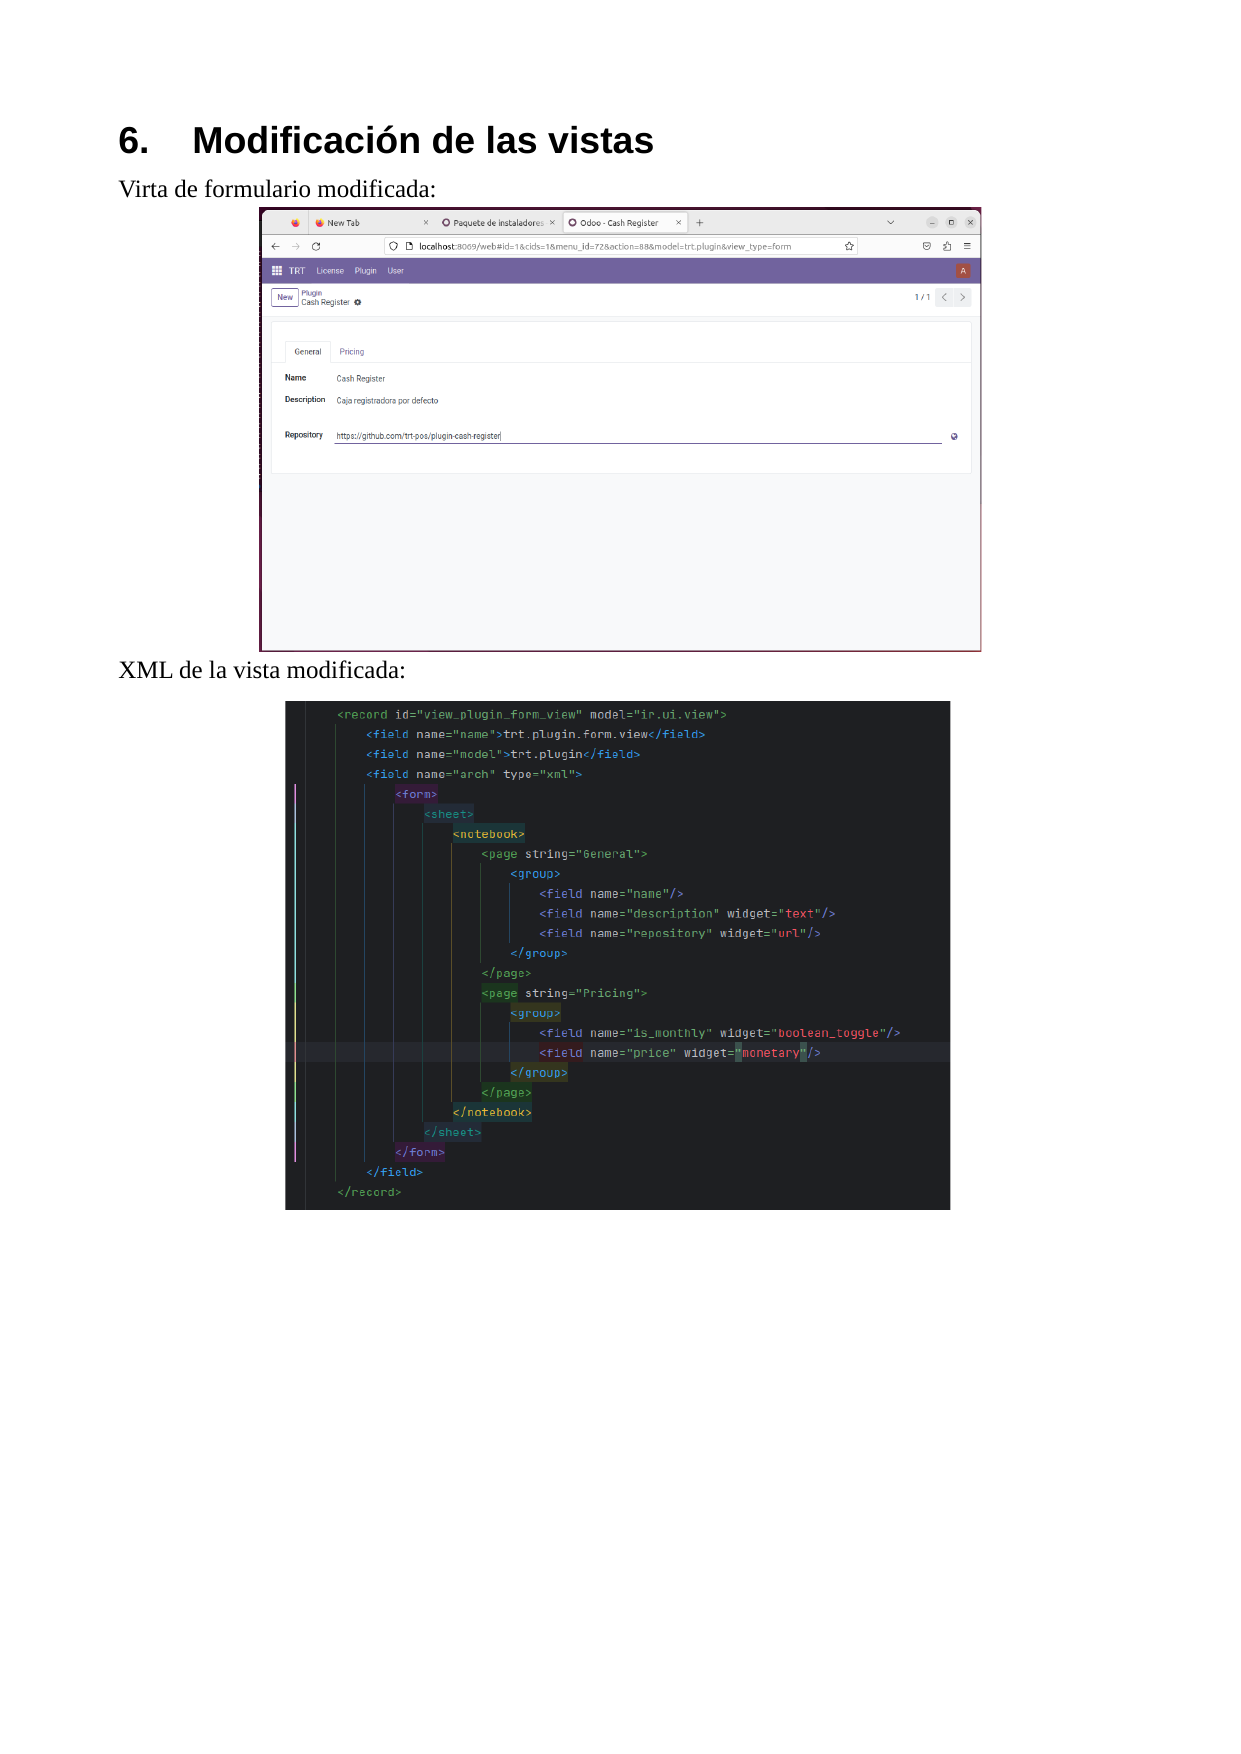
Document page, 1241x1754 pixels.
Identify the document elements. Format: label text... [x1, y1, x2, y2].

text Virta de formulario modificada: [118, 174, 1122, 202]
text XML de la vista modificada: [118, 221, 1122, 684]
picture [259, 207, 982, 652]
picture [285, 701, 951, 1210]
subtitle Modificación de las vistas [118, 118, 1122, 161]
